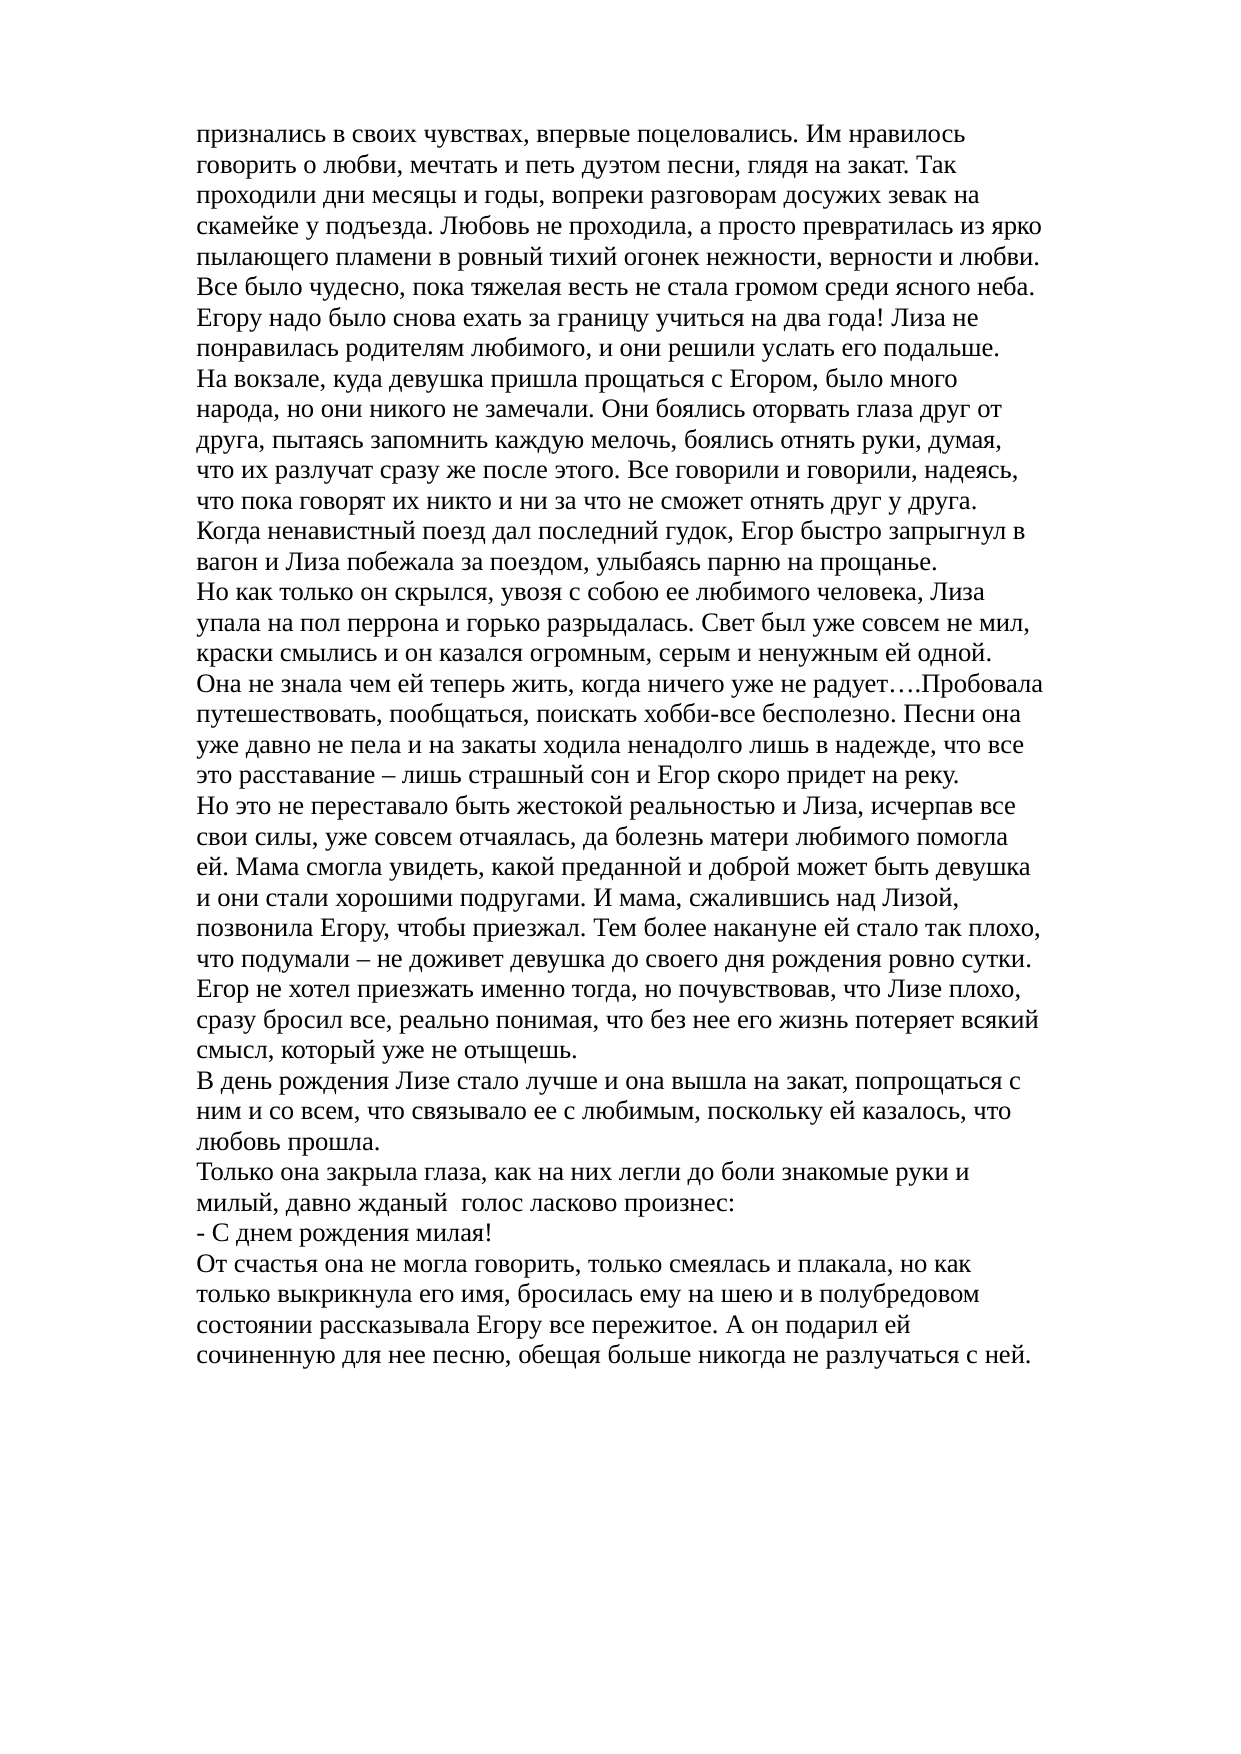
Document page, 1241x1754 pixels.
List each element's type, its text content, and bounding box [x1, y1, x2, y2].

text признались в своих чувствах, впервые поцеловались. Им нравилось говорить о любви, мечтать и петь дуэтом песни, глядя на закат. Так проходили дни месяцы и годы, вопреки разговорам досужих зевак на скамейке у подъезда. Любовь не проходила, а просто превратилась из ярко пылающего пламени в ровный тихий огонек нежности, верности и любви. Все было чудесно, пока тяжелая весть не стала громом среди ясного неба. Егору надо было снова ехать за границу учиться на два года! Лиза не понравилась родителям любимого, и они решили услать его подальше. На вокзале, куда девушка пришла прощаться с Егором, было много народа, но они никого не замечали. Они боялись оторвать глаза друг от друга, пытаясь запомнить каждую мелочь, боялись отнять руки, думая, что их разлучат сразу же после этого. Все говорили и говорили, надеясь, что пока говорят их никто и ни за что не сможет отнять друг у друга. Когда ненавистный поезд дал последний гудок, Егор быстро запрыгнул в вагон и Лиза побежала за поездом, улыбаясь парню на прощанье. Но как только он скрылся, увозя с собою ее любимого человека, Лиза упала на пол перрона и горько разрыдалась. Свет был уже совсем не мил, краски смылись и он казался огромным, серым и ненужным ей одной. Она не знала чем ей теперь жить, когда ничего уже не радует….Пробовала путешествовать, пообщаться, поискать хобби-все бесполезно. Песни она уже давно не пела и на закаты ходила ненадолго лишь в надежде, что все это расставание – лишь страшный сон и Егор скоро придет на реку. Но это не переставало быть жестокой реальностью и Лиза, исчерпав все свои силы, уже совсем отчаялась, да болезнь матери любимого помогла ей. Мама смогла увидеть, какой преданной и доброй может быть девушка и они стали хорошими подругами. И мама, сжалившись над Лизой, позвонила Егору, чтобы приезжал. Тем более накануне ей стало так плохо, что подумали – не доживет девушка до своего дня рождения ровно сутки. Егор не хотел приезжать именно тогда, но почувствовав, что Лизе плохо, сразу бросил все, реально понимая, что без нее его жизнь потеряет всякий смысл, который уже не отыщешь. В день рождения Лизе стало лучше и она вышла на закат, попрощаться с ним и со всем, что связывало ее с любимым, поскольку ей казалось, что любовь прошла. Только она закрыла глаза, как на них легли до боли знакомые руки и милый, давно жданый голос ласково произнес: - С днем рождения милая! От счастья она не могла говорить, только смеялась и плакала, но как только выкрикнула его имя, бросилась ему на шею и в полубредовом состоянии рассказывала Егору все пережитое. А он подарил ей сочиненную для нее песню, обещая больше никогда не разлучаться с ней. [196, 118, 1044, 1369]
